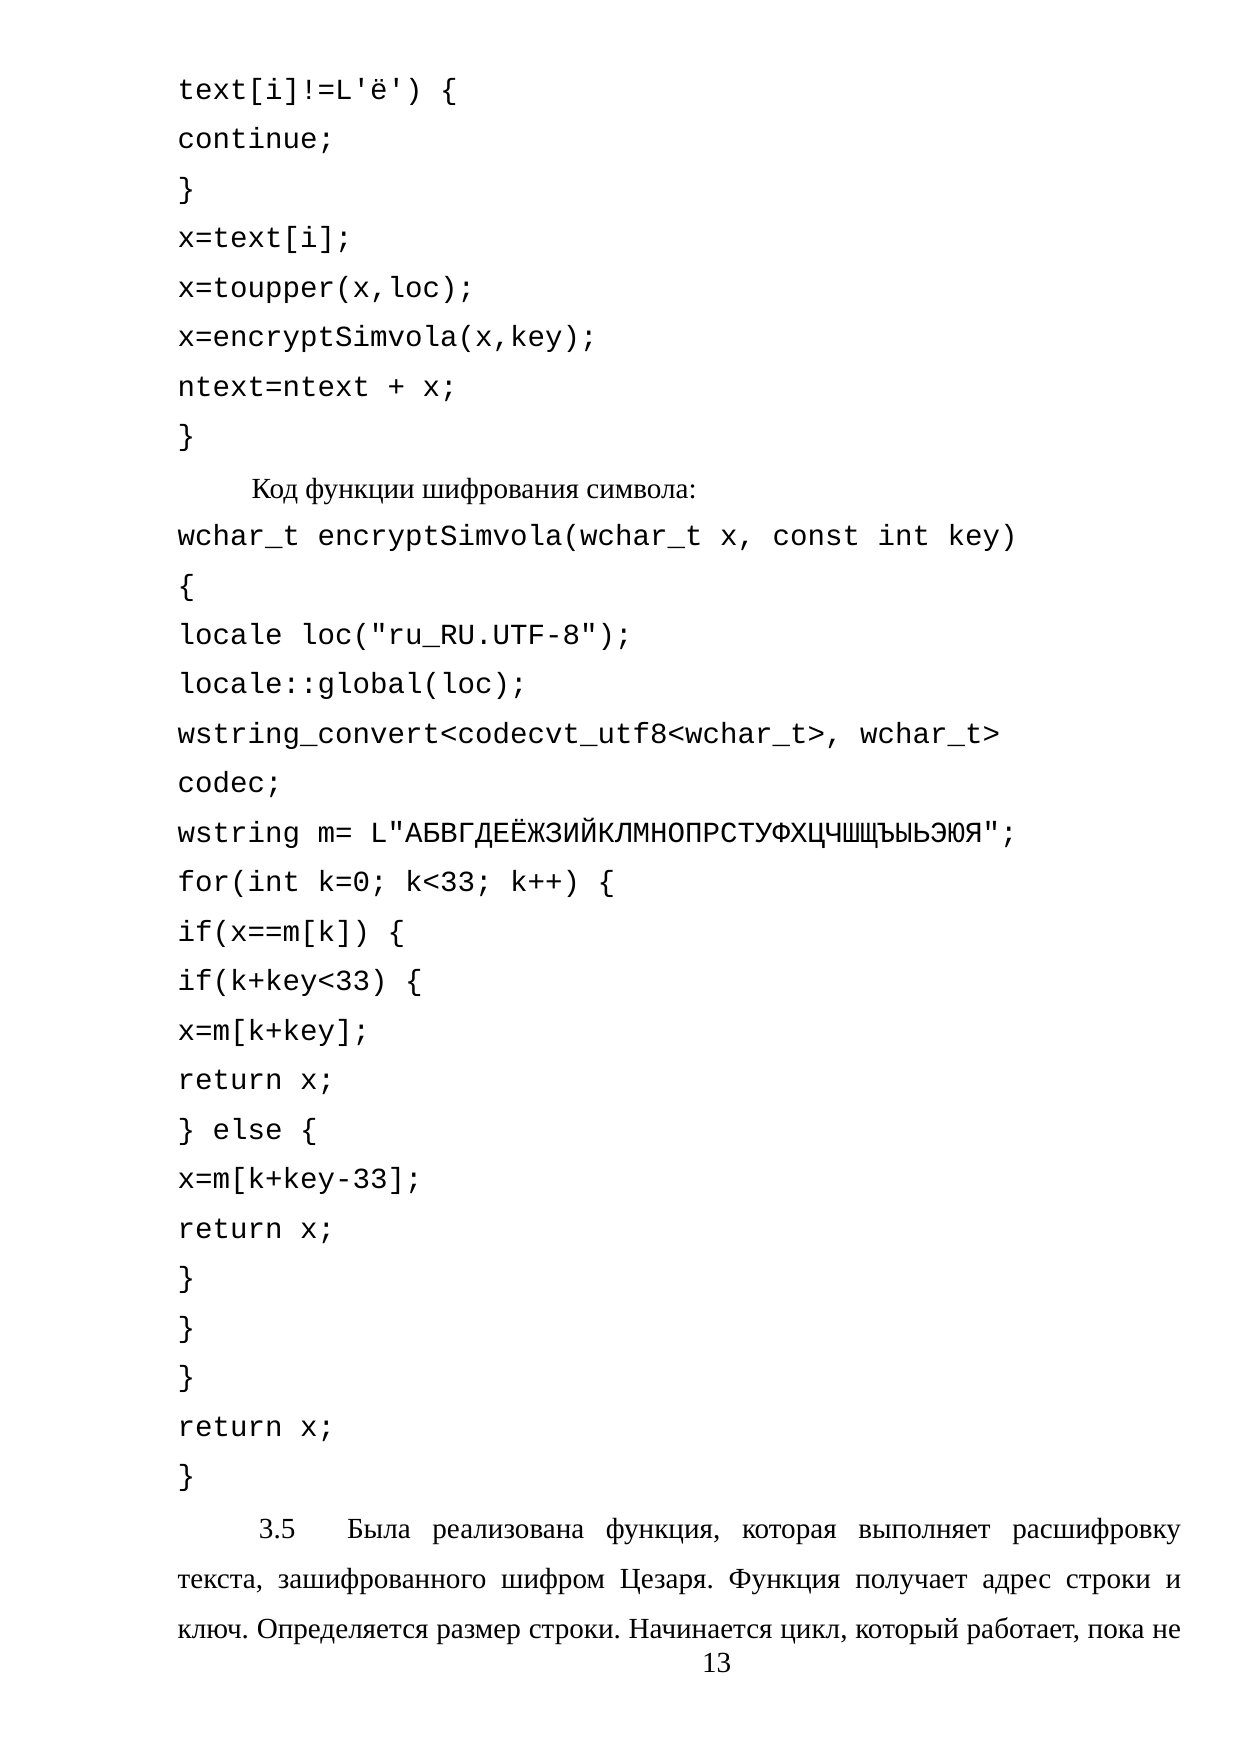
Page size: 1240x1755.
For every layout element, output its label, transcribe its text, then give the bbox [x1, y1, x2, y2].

text x=encryptSimvola(x,key); [177, 322, 1182, 355]
text } [177, 421, 1182, 454]
text locale::global(loc); [177, 669, 1182, 703]
text codec; [177, 768, 1182, 802]
text wchar_t encryptSimvola(wchar_t x, const int key) [177, 521, 1182, 554]
text x=m[k+key-33]; [177, 1164, 1182, 1197]
text x=toupper(x,loc); [177, 273, 1182, 306]
text Код функции шифрования символа: [177, 471, 1182, 504]
text return x; [177, 1065, 1182, 1098]
text ntext=ntext + x; [177, 372, 1182, 405]
text continue; [177, 124, 1182, 157]
text { [177, 571, 1182, 604]
text text[i]!=L'ё') { [177, 75, 1182, 108]
text } [177, 1313, 1182, 1346]
text x=m[k+key]; [177, 1016, 1182, 1049]
text } [177, 1263, 1182, 1296]
text } [177, 174, 1182, 207]
text locale loc("ru_RU.UTF-8"); [177, 620, 1182, 653]
text for(int k=0; k<33; k++) { [177, 867, 1182, 901]
text } else { [177, 1115, 1182, 1148]
text } [177, 1461, 1182, 1494]
list Была реализована функция, которая выполняет расшифровку текста, зашифрованного шифром Цезаря. Функция получает адрес строки и ключ. Определяется размер строки. Начинается цикл, который работает, пока не [177, 1511, 1182, 1645]
text } [177, 1362, 1182, 1395]
text x=text[i]; [177, 223, 1182, 256]
text return x; [177, 1412, 1182, 1445]
text wstring_convert<codecvt_utf8<wchar_t>, wchar_t> [177, 719, 1182, 752]
text if(k+key<33) { [177, 966, 1182, 999]
text wstring m= L"АБВГДЕЁЖЗИЙКЛМНОПРСТУФХЦЧШЩЪЫЬЭЮЯ"; [177, 818, 1182, 851]
text return x; [177, 1214, 1182, 1247]
text if(x==m[k]) { [177, 917, 1182, 950]
